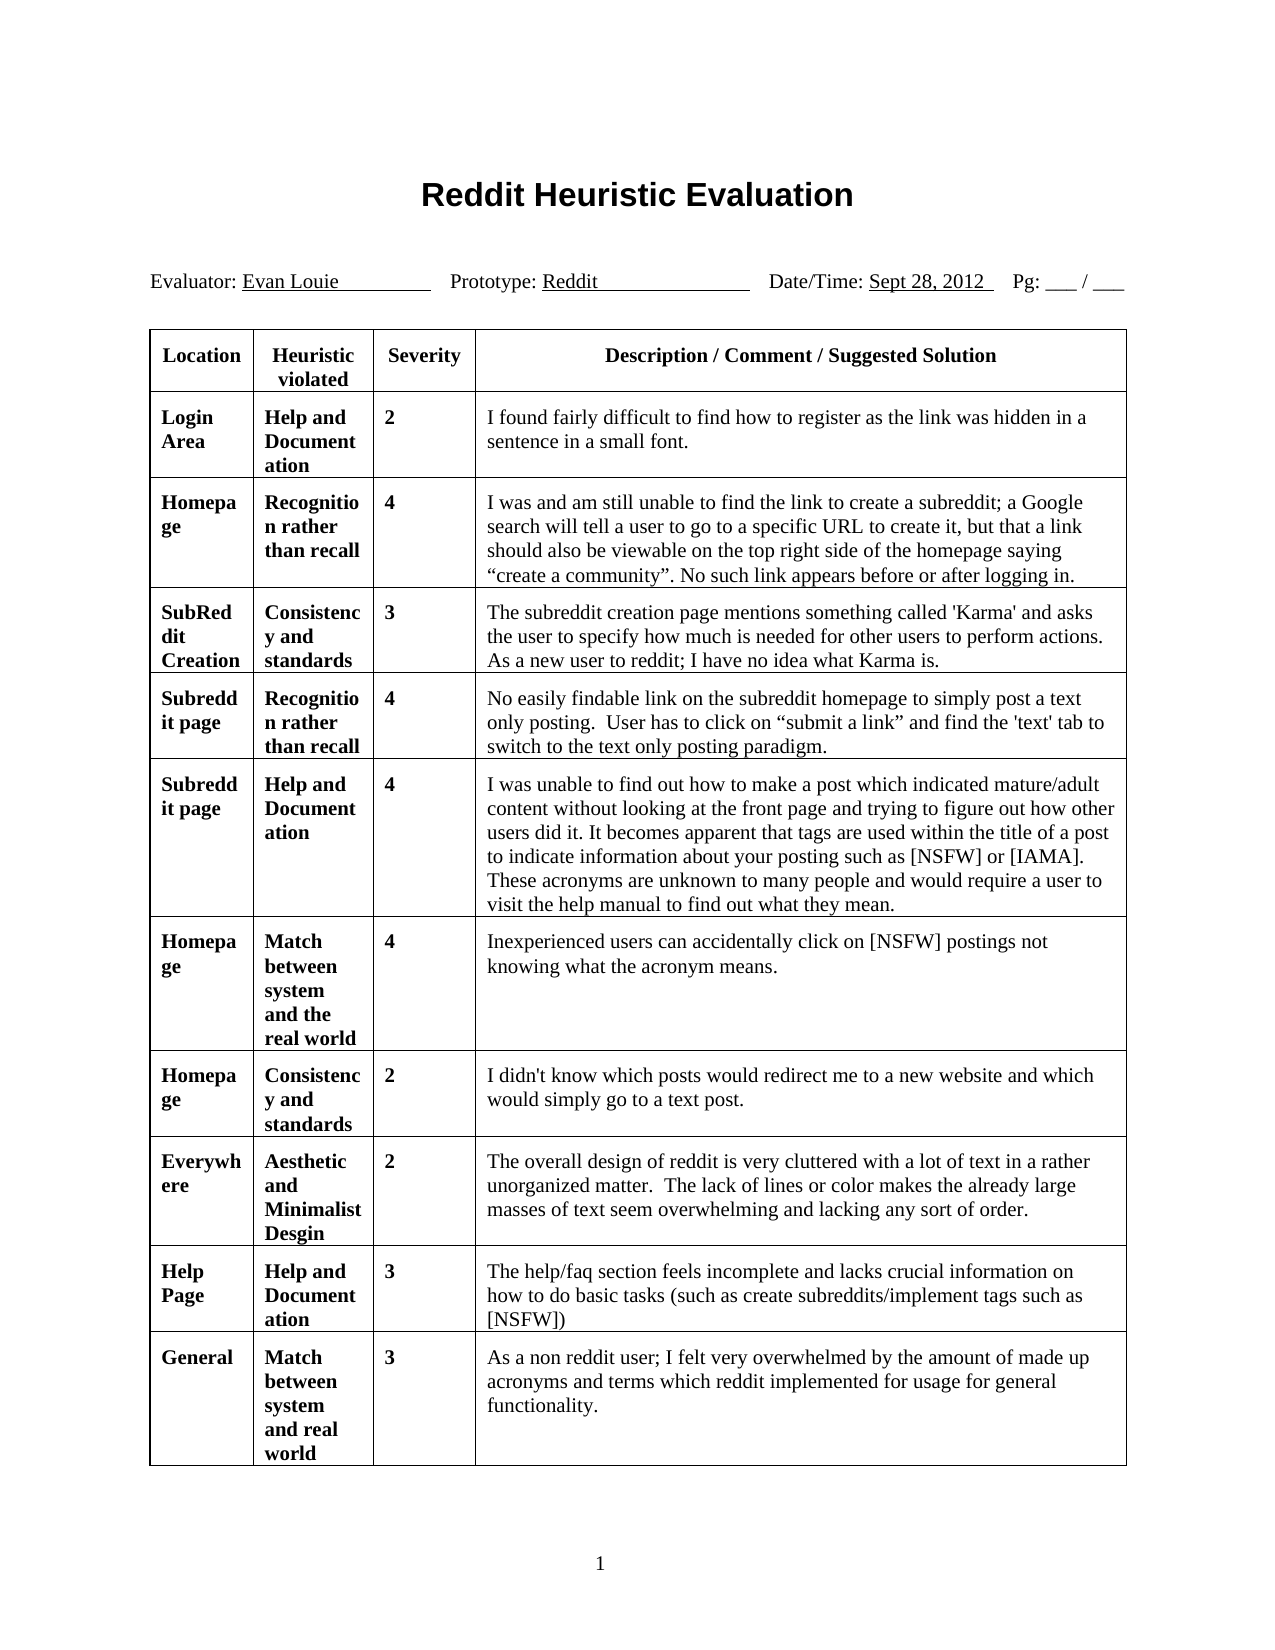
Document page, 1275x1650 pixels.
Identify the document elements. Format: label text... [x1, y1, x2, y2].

table_cell 3 [374, 588, 475, 672]
table_cell Aesthetic and Minimalist Desgin [254, 1137, 373, 1245]
table_cell 2 [374, 392, 475, 477]
table_cell No easily findable link on the subreddit homepage to simply post a text only posting. User has to click on “submit a link” and find the 'text' tab to switch to the text only posting paradigm. [476, 673, 1126, 758]
table_cell 2 [374, 1051, 475, 1136]
text Evaluator: Evan Louie Prototype: Reddit Date/Time: Sept 28, 2012 Pg: ___ / ___ [150, 269, 1125, 293]
table_cell As a non reddit user; I felt very overwhelmed by the amount of made up acronyms and terms which reddit implemented for usage for general functionality. [476, 1332, 1126, 1465]
table_cell 4 [374, 917, 475, 1050]
table_cell 4 [374, 673, 475, 758]
table_header Severity [374, 330, 475, 391]
table_cell I was unable to find out how to make a post which indicated mature/adult content without looking at the front page and trying to figure out how other users did it. It becomes apparent that tags are used within the title of a post to indicate information about your posting such as [NSFW] or [IAMA]. These acronyms are unknown to many people and would require a user to visit the help manual to find out what they mean. [476, 759, 1126, 916]
table_cell The overall design of reddit is very cluttered with a lot of text in a rather unorganized matter. The lack of lines or color makes the already large masses of text seem overwhelming and lacking any sort of order. [476, 1137, 1126, 1245]
table_cell 4 [374, 478, 475, 587]
table_cell Help and Documentation [254, 759, 373, 916]
table_cell The help/faq section feels incomplete and lacks crucial information on how to do basic tasks (such as create subreddits/implement tags such as [NSFW]) [476, 1246, 1126, 1331]
table_cell Subreddit page [151, 759, 253, 916]
table_cell Login Area [151, 392, 253, 477]
table_cell 3 [374, 1332, 475, 1465]
table_header Heuristic violated [254, 330, 373, 391]
table_cell Recognition rather than recall [254, 673, 373, 758]
table_cell I was and am still unable to find the link to create a subreddit; a Google search will tell a user to go to a specific URL to create it, but that a link should also be viewable on the top right side of the homepage saying “create a community”. No such link appears before or after logging in. [476, 478, 1126, 587]
table_cell Homepage [151, 1051, 253, 1136]
table_cell 2 [374, 1137, 475, 1245]
table_cell Everywhere [151, 1137, 253, 1245]
subtitle Reddit Heuristic Evaluation [150, 175, 1125, 213]
table_cell 3 [374, 1246, 475, 1331]
table_cell I found fairly difficult to find how to register as the link was hidden in a sentence in a small font. [476, 392, 1126, 477]
table_cell Consistency and standards [254, 1051, 373, 1136]
table_cell 4 [374, 759, 475, 916]
table_header Location [151, 330, 253, 391]
table_cell Subreddit page [151, 673, 253, 758]
table_cell Consistency and standards [254, 588, 373, 672]
table_cell Match between system and the real world [254, 917, 373, 1050]
table_cell Help and Documentation [254, 1246, 373, 1331]
table_cell I didn't know which posts would redirect me to a new website and which would simply go to a text post. [476, 1051, 1126, 1136]
table_cell SubReddit Creation [151, 588, 253, 672]
table_cell Help Page [151, 1246, 253, 1331]
table_cell Help and Documentation [254, 392, 373, 477]
table_cell Homepage [151, 478, 253, 587]
table_cell Inexperienced users can accidentally click on [NSFW] postings not knowing what the acronym means. [476, 917, 1126, 1050]
table_cell Recognition rather than recall [254, 478, 373, 587]
table_cell The subreddit creation page mentions something called 'Karma' and asks the user to specify how much is needed for other users to perform actions. As a new user to reddit; I have no idea what Karma is. [476, 588, 1126, 672]
table_cell Homepage [151, 917, 253, 1050]
table_header Description / Comment / Suggested Solution [476, 330, 1126, 391]
table_cell General [151, 1332, 253, 1465]
table_cell Match between system and real world [254, 1332, 373, 1465]
